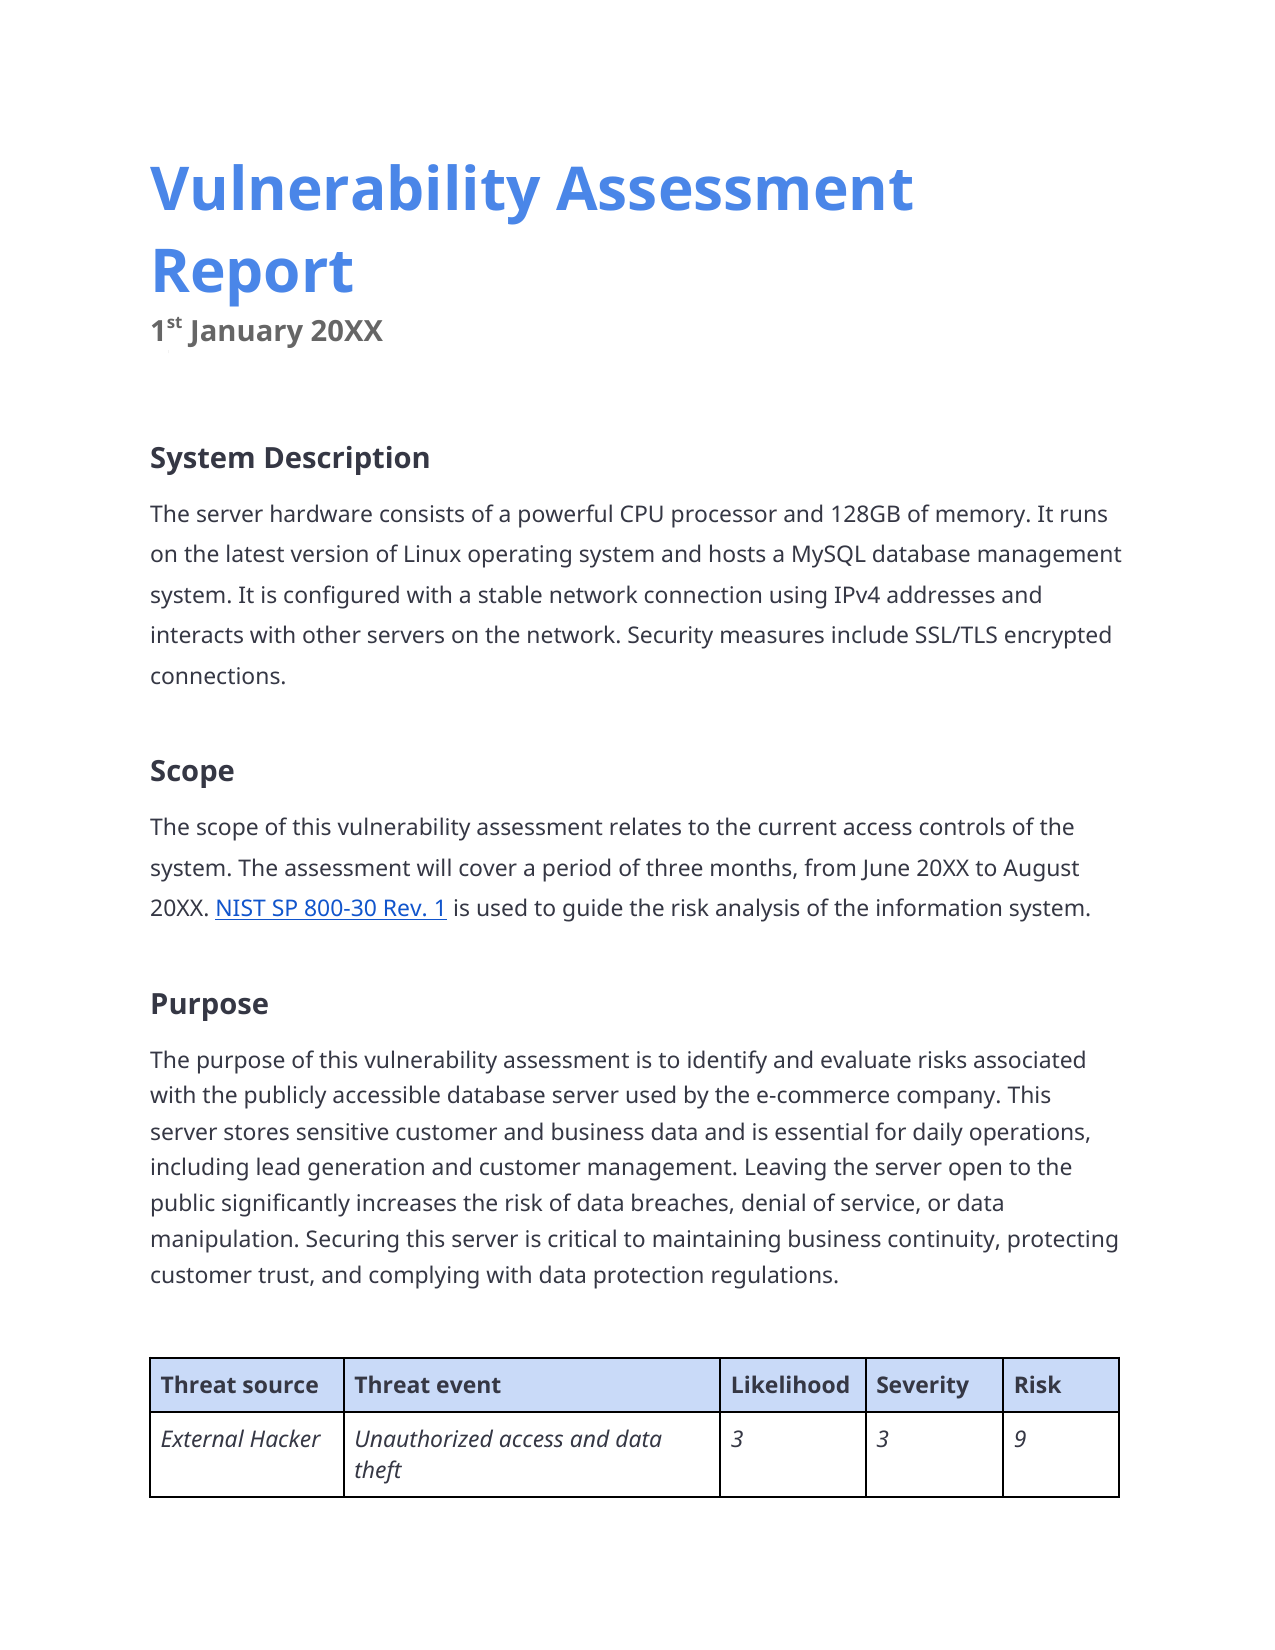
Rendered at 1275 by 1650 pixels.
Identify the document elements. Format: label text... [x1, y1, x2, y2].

table_cell Unauthorized access and data theft [345, 1413, 719, 1496]
title Vulnerability Assessment Report [150, 146, 1125, 310]
subtitle 1st January 20XX [150, 310, 1125, 350]
table_header Likelihood [721, 1359, 865, 1411]
table_header Threat event [345, 1359, 719, 1411]
table_header Risk [1004, 1359, 1118, 1411]
subtitle System Description [150, 437, 1125, 477]
subtitle Purpose [150, 983, 1125, 1023]
table_header Threat source [151, 1359, 343, 1411]
subtitle Scope [150, 751, 1125, 790]
table_cell External Hacker [151, 1413, 343, 1496]
text The server hardware consists of a powerful CPU processor and 128GB of memory. It runs on the latest version of Linux operating system and hosts a MySQL database management system. It is configured with a stable network connection using IPv4 addresses and interacts with other servers on the network. Security measures include SSL/TLS encrypted connections. [150, 497, 1125, 691]
text The purpose of this vulnerability assessment is to identify and evaluate risks associated with the publicly accessible database server used by the e-commerce company. This server stores sensitive customer and business data and is essential for daily operations, including lead generation and customer management. Leaving the server open to the public significantly increases the risk of data breaches, denial of service, or data manipulation. Securing this server is critical to maintaining business continuity, protecting customer trust, and complying with data protection regulations. [150, 1043, 1125, 1290]
table_cell 3 [867, 1413, 1002, 1496]
table_header Severity [867, 1359, 1002, 1411]
text The scope of this vulnerability assessment relates to the current access controls of the system. The assessment will cover a period of three months, from June 20XX to August 20XX. NIST SP 800-30 Rev. 1 is used to guide the risk analysis of the information system. [150, 811, 1125, 924]
table_cell 9 [1004, 1413, 1118, 1496]
table_cell 3 [721, 1413, 865, 1496]
